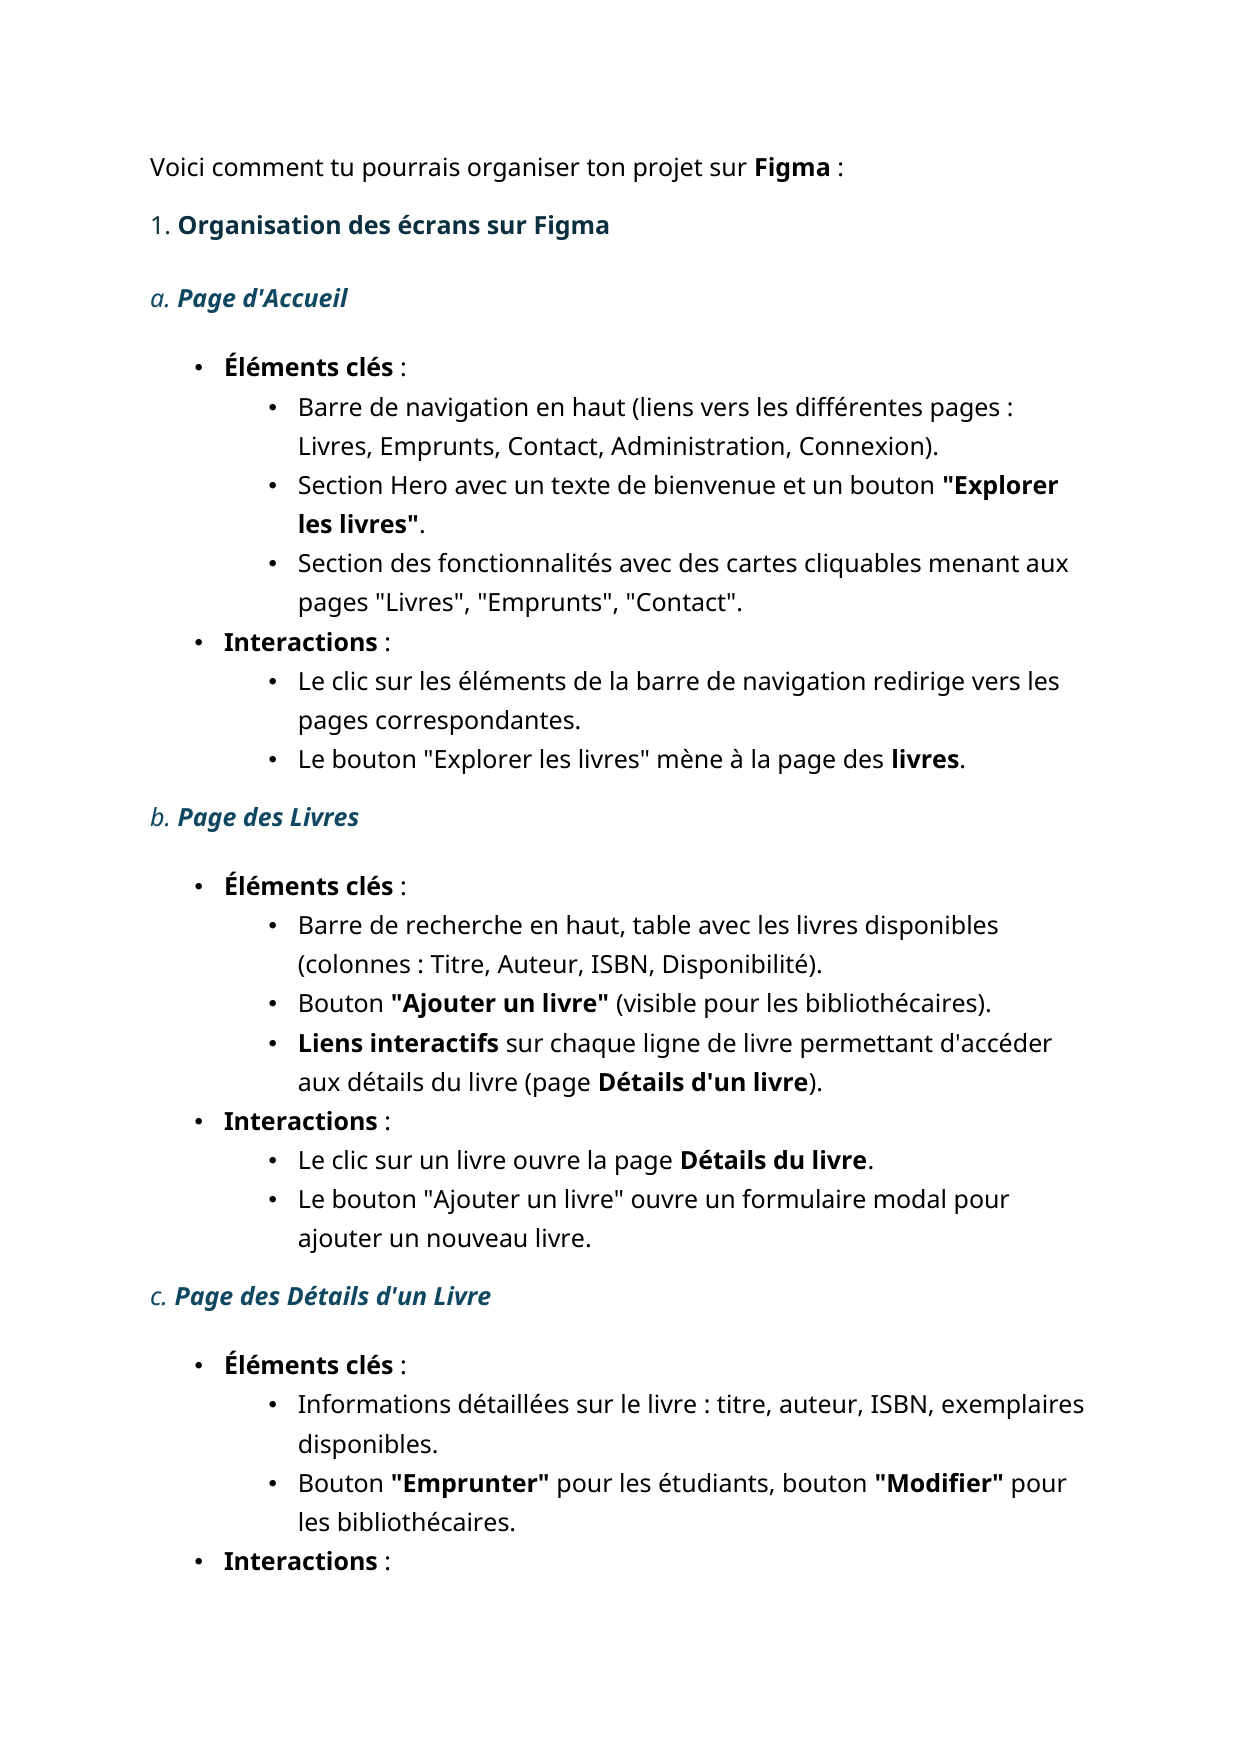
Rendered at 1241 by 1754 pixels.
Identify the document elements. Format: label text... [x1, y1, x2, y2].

text Voici comment tu pourrais organiser ton projet sur Figma : [150, 150, 1090, 184]
list Informations détaillées sur le livre : titre, auteur, ISBN, exemplaires disponibles. [268, 1387, 1090, 1460]
list Interactions : [194, 624, 1090, 658]
list Le bouton "Ajouter un livre" ouvre un formulaire modal pour ajouter un nouveau livre. [268, 1182, 1090, 1255]
list Interactions : [194, 1103, 1090, 1138]
list Éléments clés : [194, 868, 1090, 903]
list Interactions : [194, 1544, 1090, 1578]
list Barre de navigation en haut (liens vers les différentes pages : Livres, Emprunts, Contact, Administration, Connexion). [268, 389, 1090, 462]
subtitle 1. Organisation des écrans sur Figma [150, 208, 1090, 242]
list Section Hero avec un texte de bienvenue et un bouton "Explorer les livres". [268, 467, 1090, 541]
list Bouton "Emprunter" pour les étudiants, bouton "Modifier" pour les bibliothécaires. [268, 1465, 1090, 1539]
list Barre de recherche en haut, table avec les livres disponibles (colonnes : Titre, Auteur, ISBN, Disponibilité). [268, 908, 1090, 981]
list Bouton "Ajouter un livre" (visible pour les bibliothécaires). [268, 986, 1090, 1020]
subtitle b. Page des Livres [150, 799, 1090, 834]
list Le clic sur un livre ouvre la page Détails du livre. [268, 1143, 1090, 1177]
list Section des fonctionnalités avec des cartes cliquables menant aux pages "Livres", "Emprunts", "Contact". [268, 546, 1090, 619]
list Éléments clés : [194, 350, 1090, 384]
list Liens interactifs sur chaque ligne de livre permettant d'accéder aux détails du livre (page Détails d'un livre). [268, 1025, 1090, 1098]
subtitle a. Page d'Accueil [150, 281, 1090, 315]
list Le bouton "Explorer les livres" mène à la page des livres. [268, 742, 1090, 776]
list Éléments clés : [194, 1348, 1090, 1382]
list Le clic sur les éléments de la barre de navigation redirige vers les pages correspondantes. [268, 663, 1090, 737]
subtitle c. Page des Détails d'un Livre [150, 1279, 1090, 1313]
